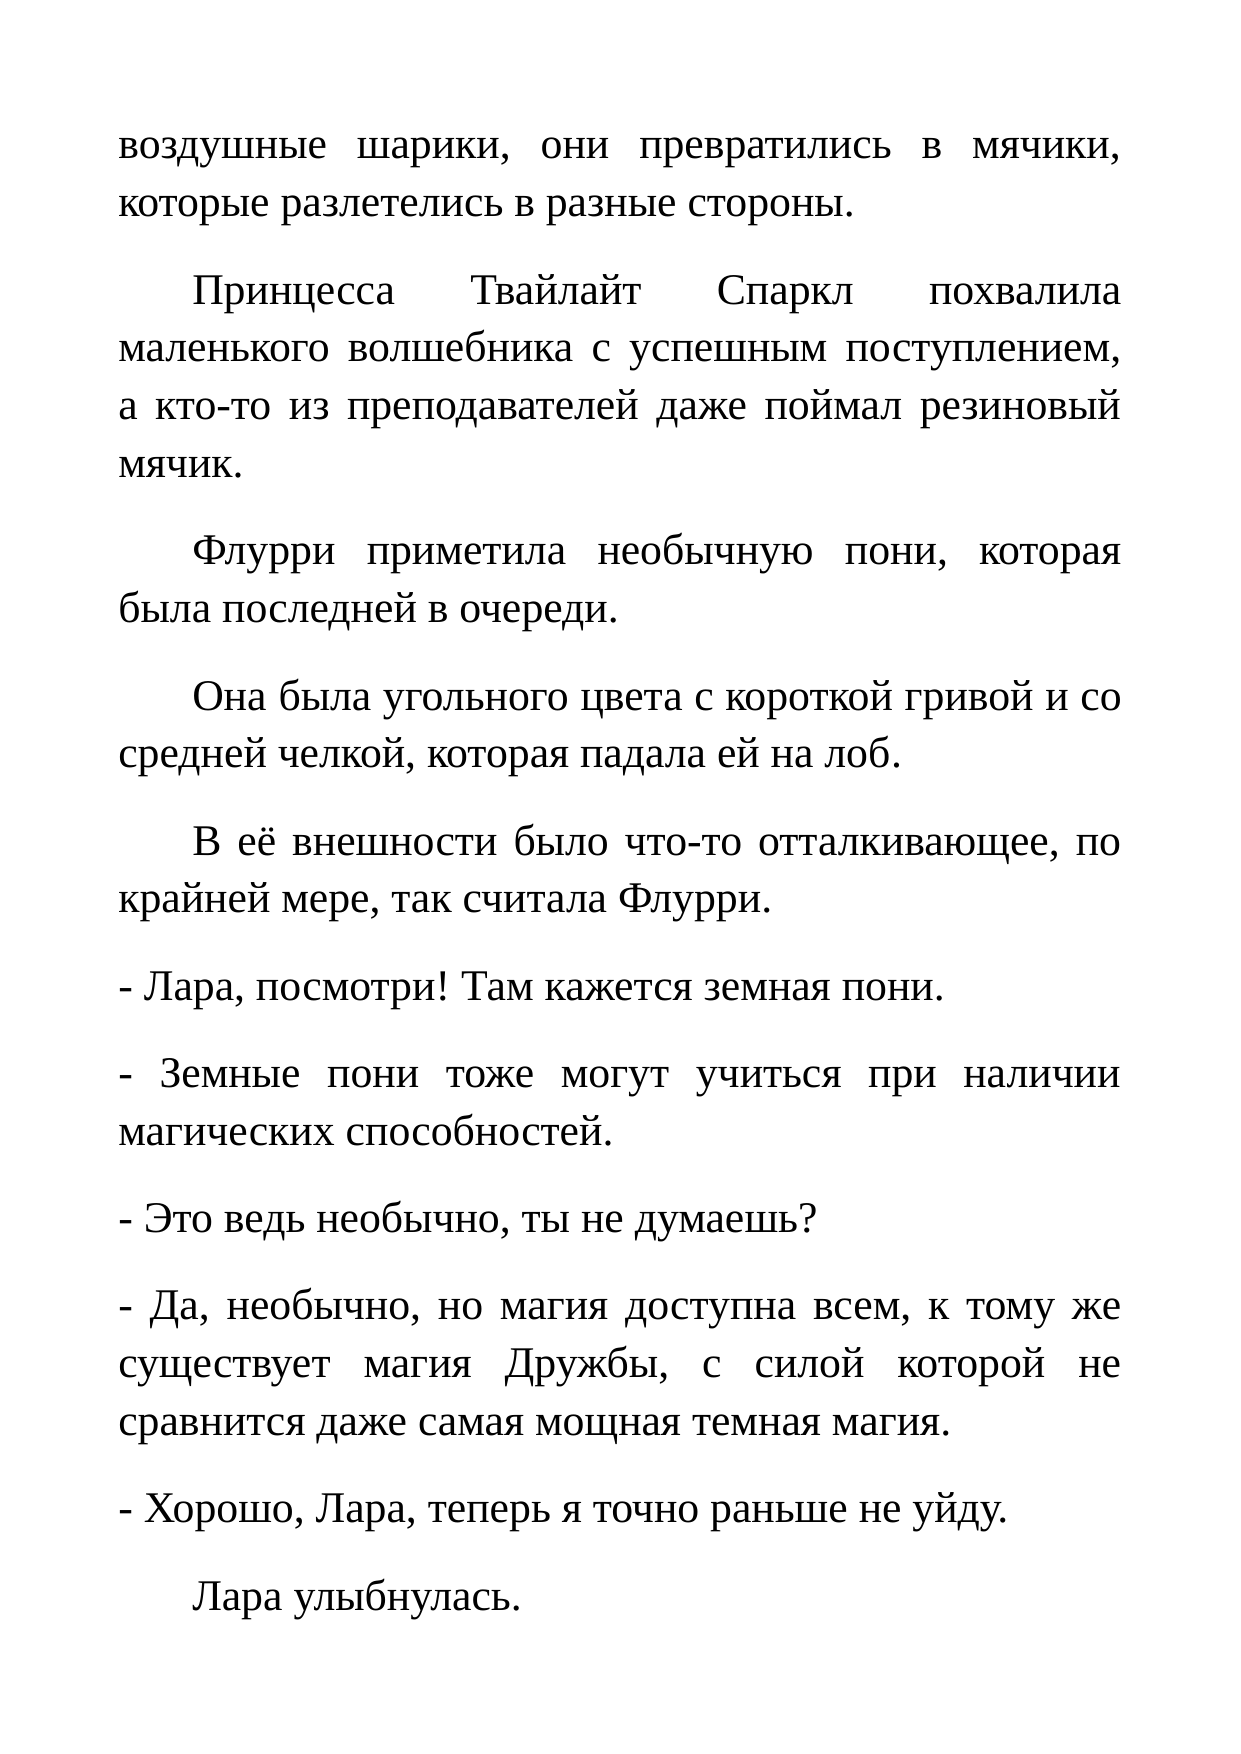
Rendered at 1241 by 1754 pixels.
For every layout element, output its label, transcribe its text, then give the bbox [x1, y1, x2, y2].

text - Лара, посмотри! Там кажется земная пони. [118, 959, 1122, 1009]
text Лара улыбнулась. [118, 1569, 1122, 1619]
text - Хорошо, Лара, теперь я точно раньше не уйду. [118, 1482, 1122, 1532]
text - Это ведь необычно, ты не думаешь? [118, 1192, 1122, 1242]
text воздушные шарики, они превратились в мячики, которые разлетелись в разные стороны. [118, 118, 1122, 226]
text В её внешности было что-то отталкивающее, по крайней мере, так считала Флурри. [118, 814, 1122, 922]
text Принцесса Твайлайт Спаркл похвалила маленького волшебника с успешным поступлением, а кто-то из преподавателей даже поймал резиновый мячик. [118, 263, 1122, 487]
text - Земные пони тоже могут учиться при наличии магических способностей. [118, 1047, 1122, 1155]
text Она была угольного цвета с короткой гривой и со средней челкой, которая падала ей на лоб. [118, 669, 1122, 777]
text - Да, необычно, но магия доступна всем, к тому же существует магия Дружбы, с силой которой не сравнится даже самая мощная темная магия. [118, 1279, 1122, 1445]
text Флурри приметила необычную пони, которая была последней в очереди. [118, 524, 1122, 632]
